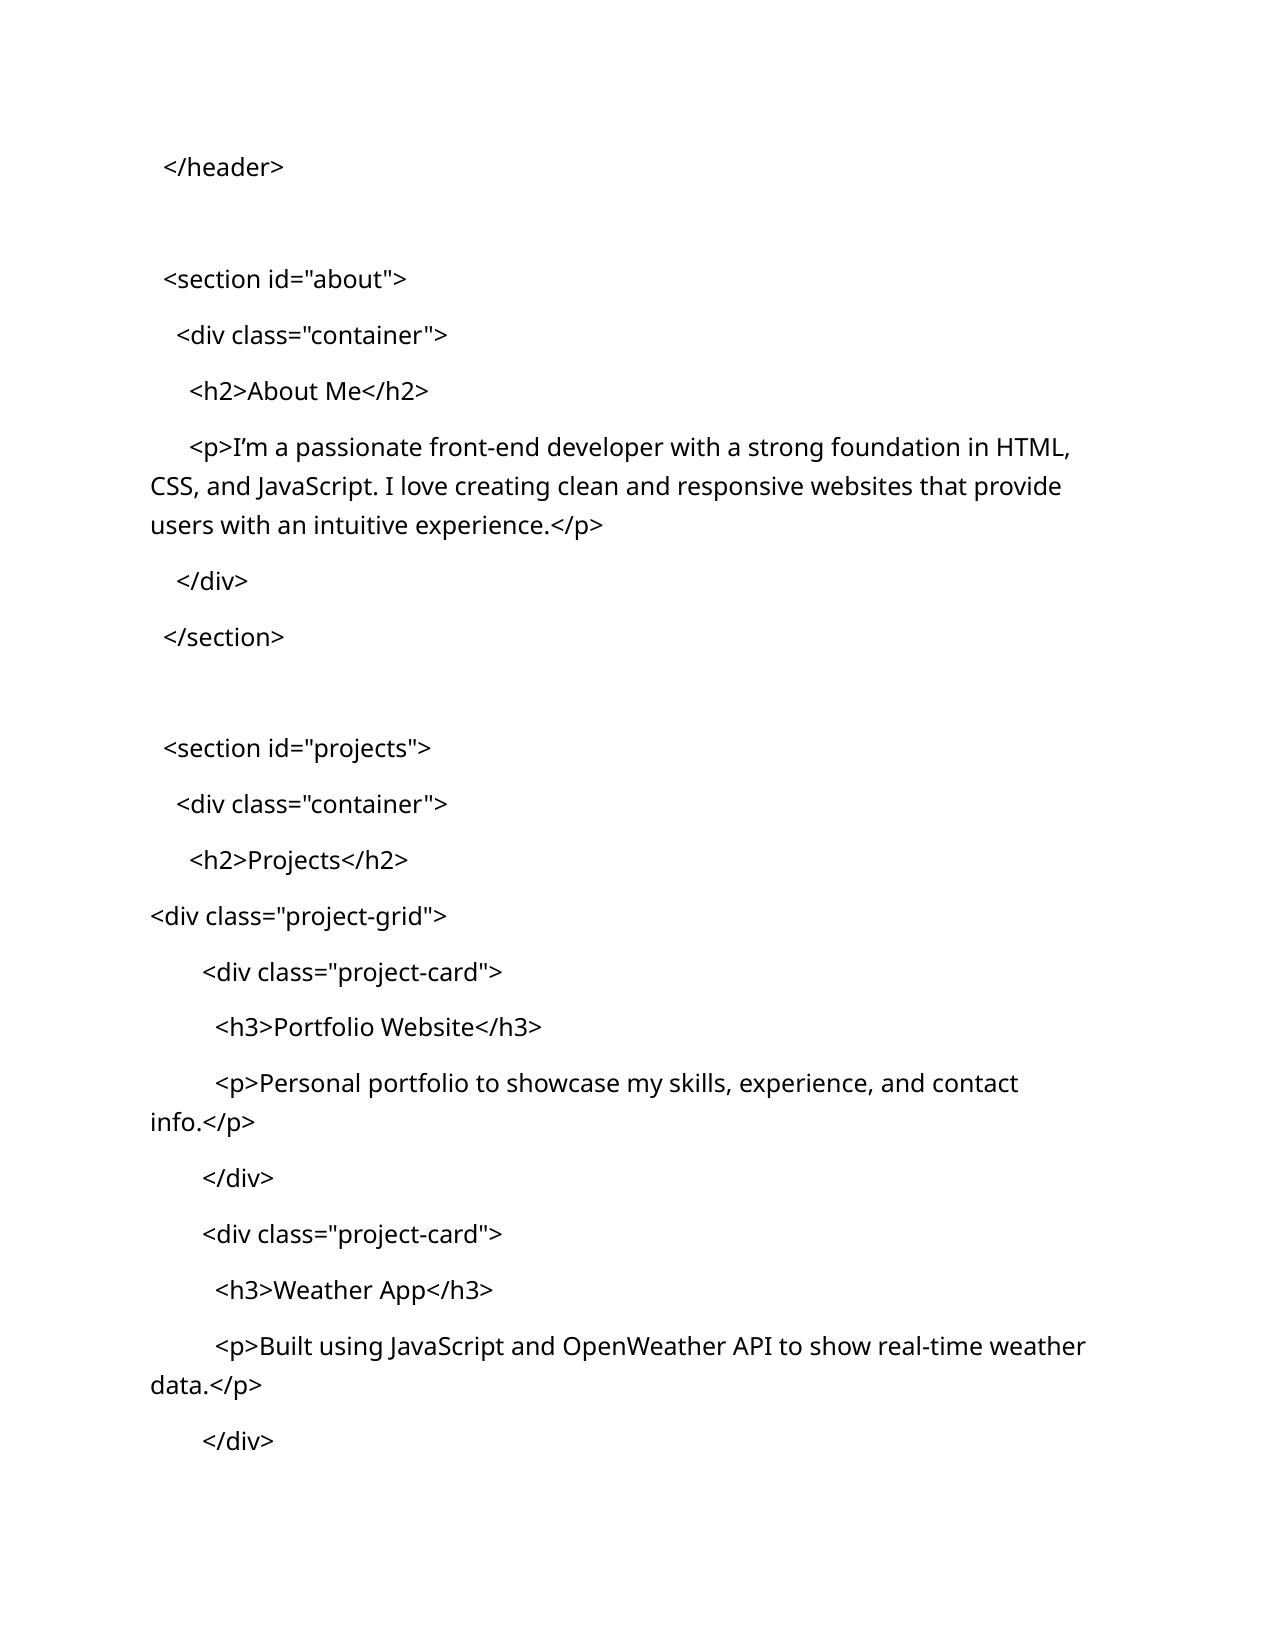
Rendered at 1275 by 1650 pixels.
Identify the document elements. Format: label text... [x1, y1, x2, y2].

text <h2>Projects</h2> [150, 842, 1125, 877]
text </div> [150, 1161, 1125, 1195]
text <div class="project-grid"> [150, 898, 1125, 932]
text <h3>Weather App</h3> [150, 1272, 1125, 1307]
text <h3>Portfolio Website</h3> [150, 1010, 1125, 1044]
text <h2>About Me</h2> [150, 373, 1125, 407]
text <p>Built using JavaScript and OpenWeather API to show real-time weather data.</p> [150, 1328, 1125, 1402]
text </div> [150, 563, 1125, 597]
text <div class="container"> [150, 787, 1125, 821]
text <p>I’m a passionate front-end developer with a strong foundation in HTML, CSS, and JavaScript. I love creating clean and responsive websites that provide users with an intuitive experience.</p> [150, 429, 1125, 542]
text <div class="container"> [150, 317, 1125, 352]
text <p>Personal portfolio to showcase my skills, experience, and contact info.</p> [150, 1066, 1125, 1139]
text <div class="project-card"> [150, 1217, 1125, 1251]
text <div class="project-card"> [150, 954, 1125, 988]
text </header> [150, 150, 1125, 184]
text <section id="projects"> [150, 731, 1125, 765]
text <section id="about"> [150, 262, 1125, 296]
text </section> [150, 619, 1125, 653]
text </div> [150, 1423, 1125, 1457]
